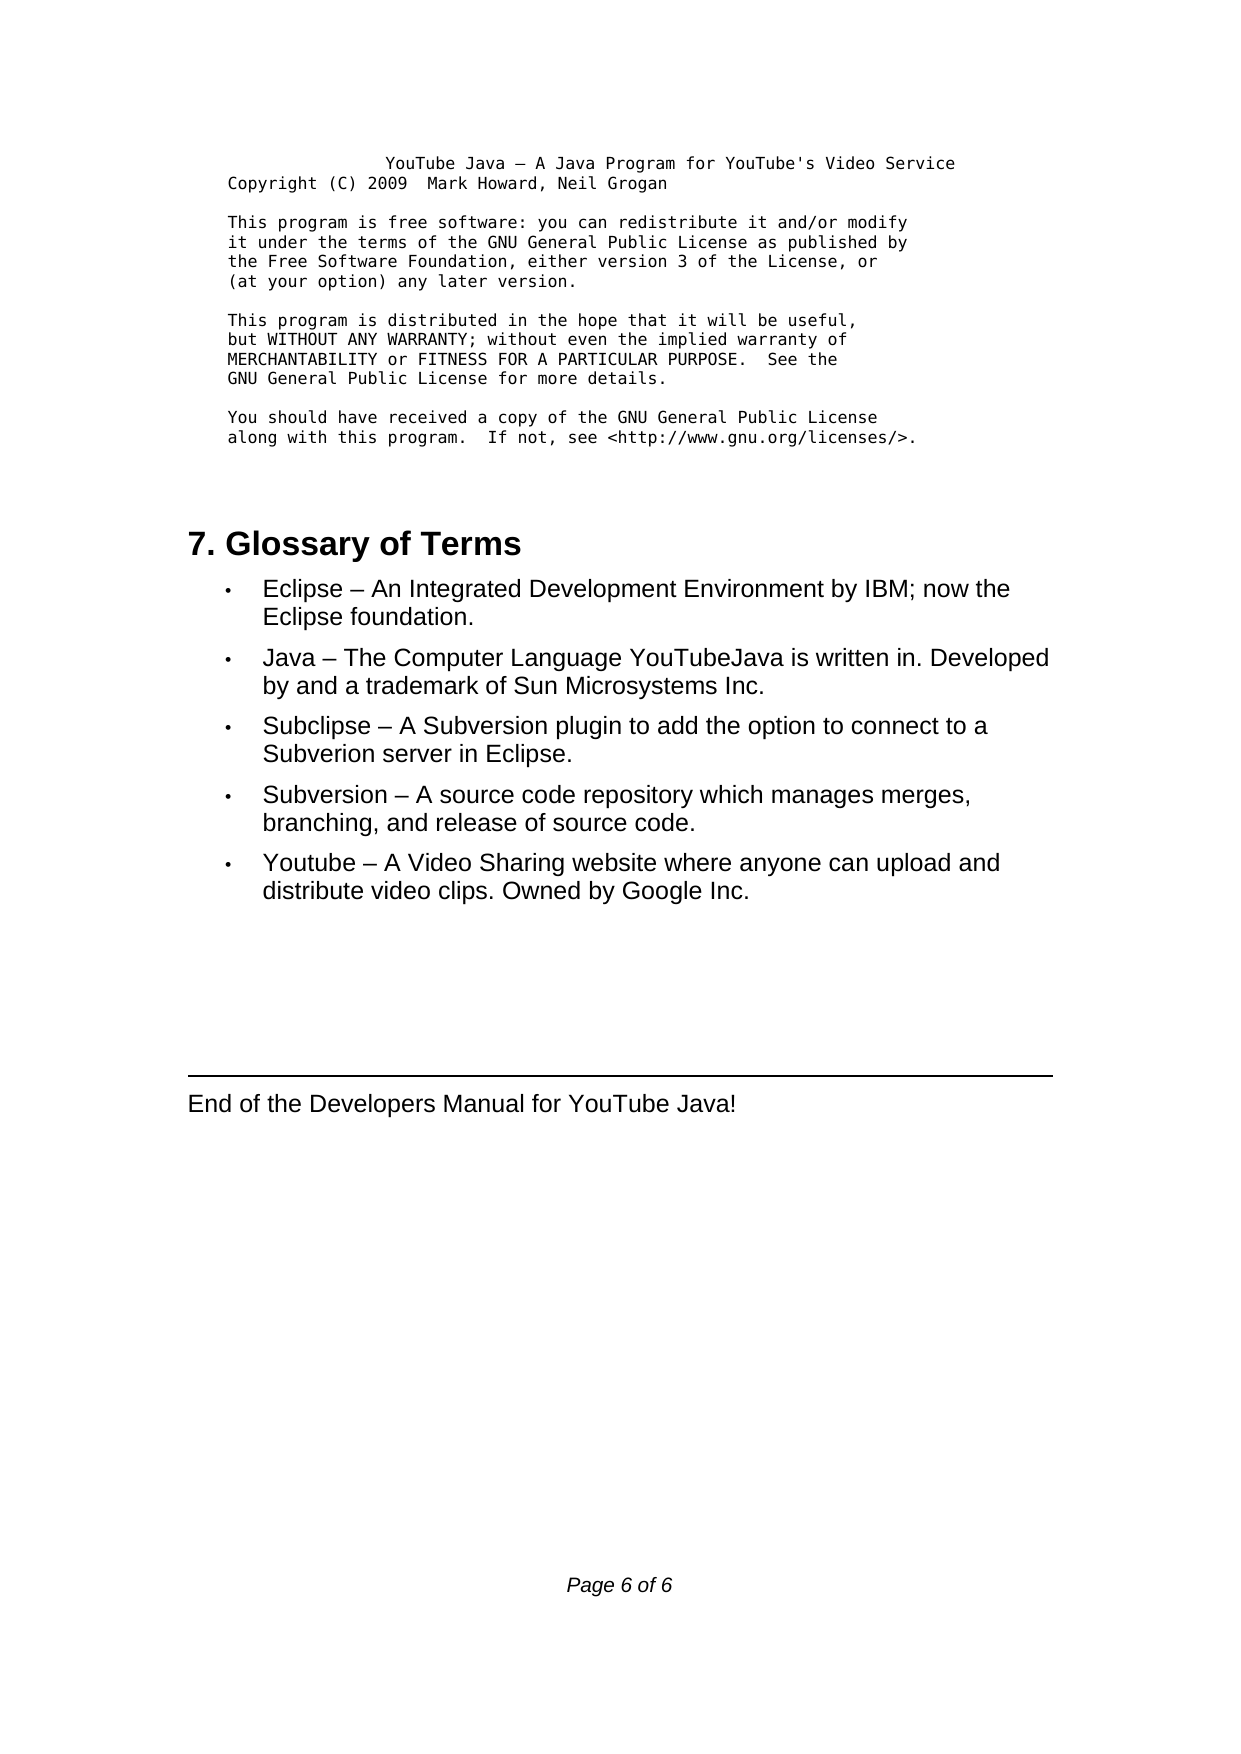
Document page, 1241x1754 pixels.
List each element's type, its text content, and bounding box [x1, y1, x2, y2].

text You should have received a copy of the GNU General Public License [187, 408, 1053, 427]
list Subversion – A source code repository which manages merges, branching, and release of source code. [225, 781, 1053, 837]
text YouTube Java – A Java Program for YouTube's Video Service [187, 150, 1053, 174]
list Subclipse – A Subversion plugin to add the option to connect to a Subverion server in Eclipse. [225, 712, 1053, 768]
text MERCHANTABILITY or FITNESS FOR A PARTICULAR PURPOSE. See the [187, 349, 1053, 369]
list Eclipse – An Integrated Development Environment by IBM; now the Eclipse foundation. [225, 575, 1053, 631]
text it under the terms of the GNU General Public License as published by [187, 233, 1053, 252]
text but WITHOUT ANY WARRANTY; without even the implied warranty of [187, 330, 1053, 349]
text the Free Software Foundation, either version 3 of the License, or [187, 252, 1053, 272]
subtitle Glossary of Terms [187, 525, 1053, 562]
text End of the Developers Manual for YouTube Java! [187, 1089, 1053, 1118]
text (at your option) any later version. [187, 272, 1053, 291]
list Youtube – A Video Sharing website where anyone can upload and distribute video clips. Owned by Google Inc. [225, 849, 1053, 905]
list Java – The Computer Language YouTubeJava is written in. Developed by and a trademark of Sun Microsystems Inc. [225, 643, 1053, 699]
text GNU General Public License for more details. [187, 369, 1053, 388]
text This program is distributed in the hope that it will be useful, [187, 311, 1053, 330]
text Copyright (C) 2009 Mark Howard, Neil Grogan [187, 174, 1053, 194]
text along with this program. If not, see <http://www.gnu.org/licenses/>. [187, 427, 1053, 447]
text This program is free software: you can redistribute it and/or modify [187, 213, 1053, 233]
